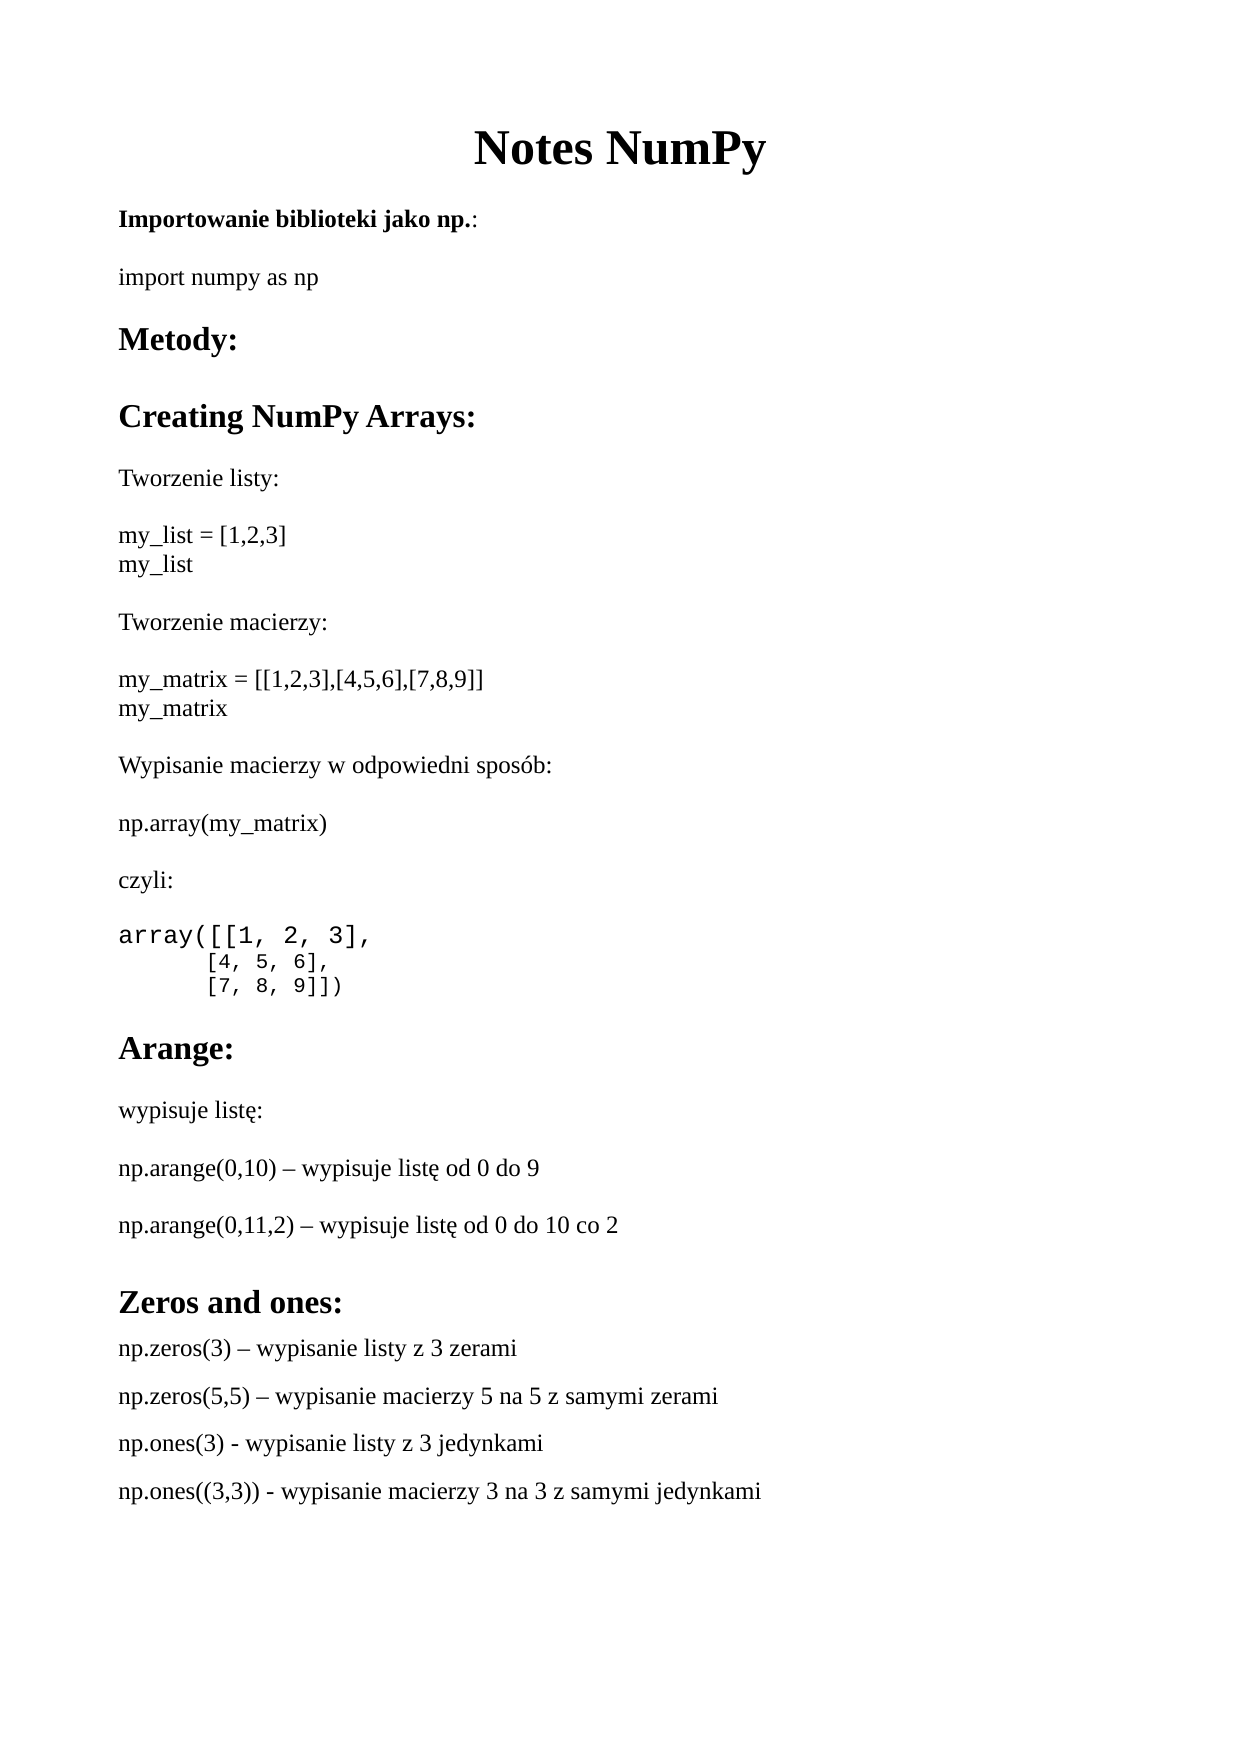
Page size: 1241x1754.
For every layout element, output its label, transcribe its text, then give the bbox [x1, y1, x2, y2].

text my_list [118, 549, 1122, 578]
text array([[1, 2, 3], [118, 923, 1122, 951]
text np.zeros(3) – wypisanie listy z 3 zerami [118, 1333, 1122, 1362]
subtitle Zeros and ones: [118, 1282, 1122, 1321]
text np.ones(3) - wypisanie listy z 3 jedynkami [118, 1428, 1122, 1457]
text my_matrix = [[1,2,3],[4,5,6],[7,8,9]] [118, 664, 1122, 693]
text [7, 8, 9]]) [118, 975, 1122, 999]
text [4, 5, 6], [118, 951, 1122, 975]
text np.zeros(5,5) – wypisanie macierzy 5 na 5 z samymi zerami [118, 1381, 1122, 1409]
text Arange: [118, 1028, 1122, 1067]
text czyli: [118, 866, 1122, 894]
text Tworzenie macierzy: [118, 607, 1122, 636]
text Notes NumPy [118, 118, 1122, 176]
text np.ones((3,3)) - wypisanie macierzy 3 na 3 z samymi jedynkami [118, 1476, 1122, 1505]
text import numpy as np [118, 262, 1122, 291]
text Creating NumPy Arrays: [118, 396, 1122, 434]
text Metody: [118, 319, 1122, 358]
text Importowanie biblioteki jako np.: [118, 204, 1122, 233]
text np.arange(0,11,2) – wypisuje listę od 0 do 10 co 2 [118, 1210, 1122, 1239]
text np.array(my_matrix) [118, 808, 1122, 837]
text np.arange(0,10) – wypisuje listę od 0 do 9 [118, 1153, 1122, 1182]
text my_matrix [118, 693, 1122, 722]
text Tworzenie listy: [118, 463, 1122, 492]
text my_list = [1,2,3] [118, 521, 1122, 549]
text wypisuje listę: [118, 1095, 1122, 1124]
text Wypisanie macierzy w odpowiedni sposób: [118, 751, 1122, 779]
